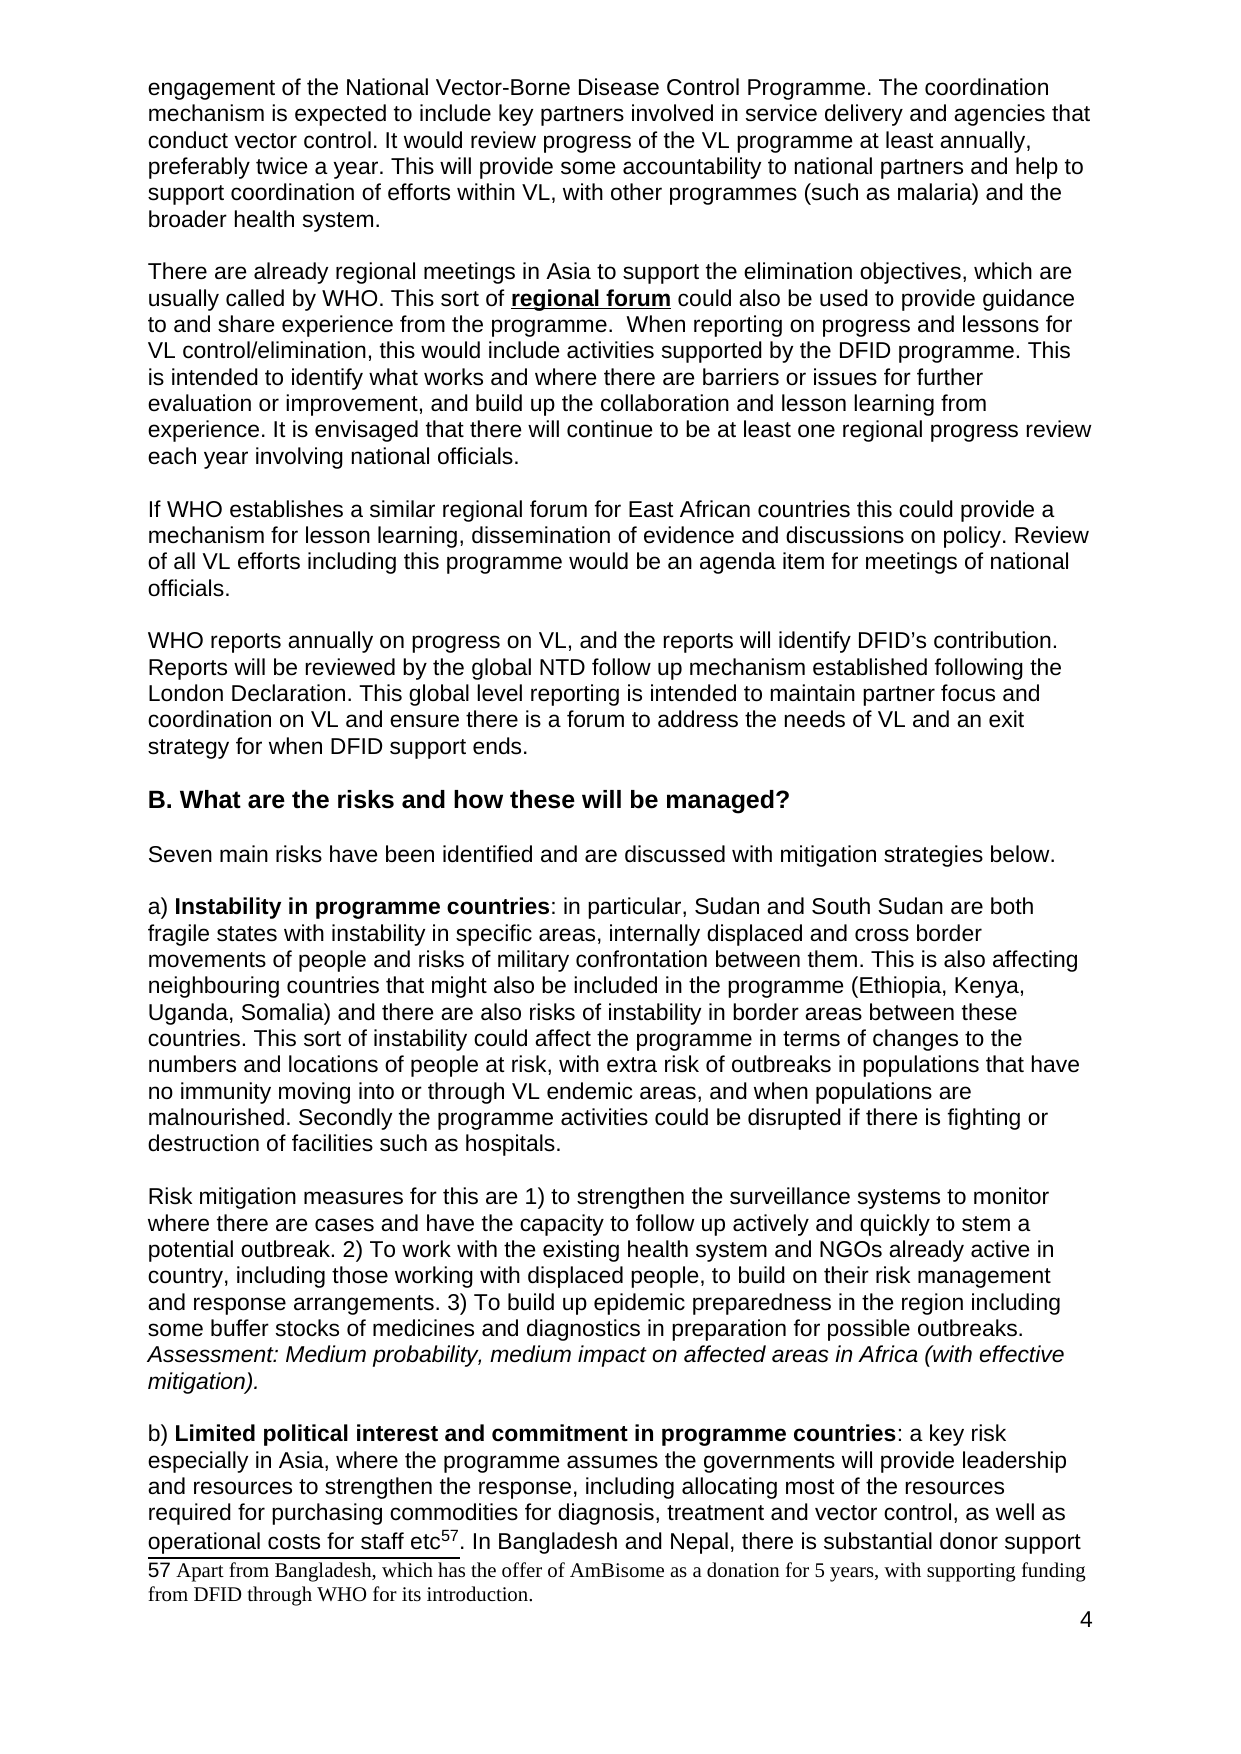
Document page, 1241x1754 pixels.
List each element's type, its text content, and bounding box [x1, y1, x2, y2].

text Assessment: Medium probability, medium impact on affected areas in Africa (with effective mitigation). [148, 1341, 1092, 1394]
text Risk mitigation measures for this are 1) to strengthen the surveillance systems to monitor where there are cases and have the capacity to follow up actively and quickly to stem a potential outbreak. 2) To work with the existing health system and NGOs already active in country, including those working with displaced people, to build on their risk management and response arrangements. 3) To build up epidemic preparedness in the region including some buffer stocks of medicines and diagnostics in preparation for possible outbreaks. [148, 1183, 1092, 1341]
text b) Limited political interest and commitment in programme countries: a key risk especially in Asia, where the programme assumes the governments will provide leadership and resources to strengthen the response, including allocating most of the resources required for purchasing commodities for diagnosis, treatment and vector control, as well as operational costs for staff etc. In Bangladesh and Nepal, there is substantial donor support [148, 1420, 1092, 1554]
text engagement of the National Vector-Borne Disease Control Programme. The coordination mechanism is expected to include key partners involved in service delivery and agencies that conduct vector control. It would review progress of the VL programme at least annually, preferably twice a year. This will provide some accountability to national partners and help to support coordination of efforts within VL, with other programmes (such as malaria) and the broader health system. [148, 74, 1092, 232]
text There are already regional meetings in Asia to support the elimination objectives, which are usually called by WHO. This sort of regional forum could also be used to provide guidance to and share experience from the programme. When reporting on progress and lessons for VL control/elimination, this would include activities supported by the DFID programme. This is intended to identify what works and where there are barriers or issues for further evaluation or improvement, and build up the collaboration and lesson learning from experience. It is envisaged that there will continue to be at least one regional progress review each year involving national officials. [148, 258, 1092, 469]
text WHO reports annually on progress on VL, and the reports will identify DFID’s contribution. Reports will be reviewed by the global NTD follow up mechanism established following the London Declaration. This global level reporting is intended to maintain partner focus and coordination on VL and ensure there is a forum to address the needs of VL and an exit strategy for when DFID support ends. [148, 627, 1092, 759]
text If WHO establishes a similar regional forum for East African countries this could provide a mechanism for lesson learning, dissemination of evidence and discussions on policy. Review of all VL efforts including this programme would be an agenda item for meetings of national officials. [148, 496, 1092, 601]
text Apart from Bangladesh, which has the offer of AmBisome as a donation for 5 years, with supporting funding from DFID through WHO for its introduction. [148, 1558, 1092, 1606]
text B. What are the risks and how these will be managed? [148, 785, 1092, 814]
text Seven main risks have been identified and are discussed with mitigation strategies below. [148, 841, 1092, 867]
text a) Instability in programme countries: in particular, Sudan and South Sudan are both fragile states with instability in specific areas, internally displaced and cross border movements of people and risks of military confrontation between them. This is also affecting neighbouring countries that might also be included in the programme (Ethiopia, Kenya, Uganda, Somalia) and there are also risks of instability in border areas between these countries. This sort of instability could affect the programme in terms of changes to the numbers and locations of people at risk, with extra risk of outbreaks in populations that have no immunity moving into or through VL endemic areas, and when populations are malnourished. Secondly the programme activities could be disrupted if there is fighting or destruction of facilities such as hospitals. [148, 893, 1092, 1157]
